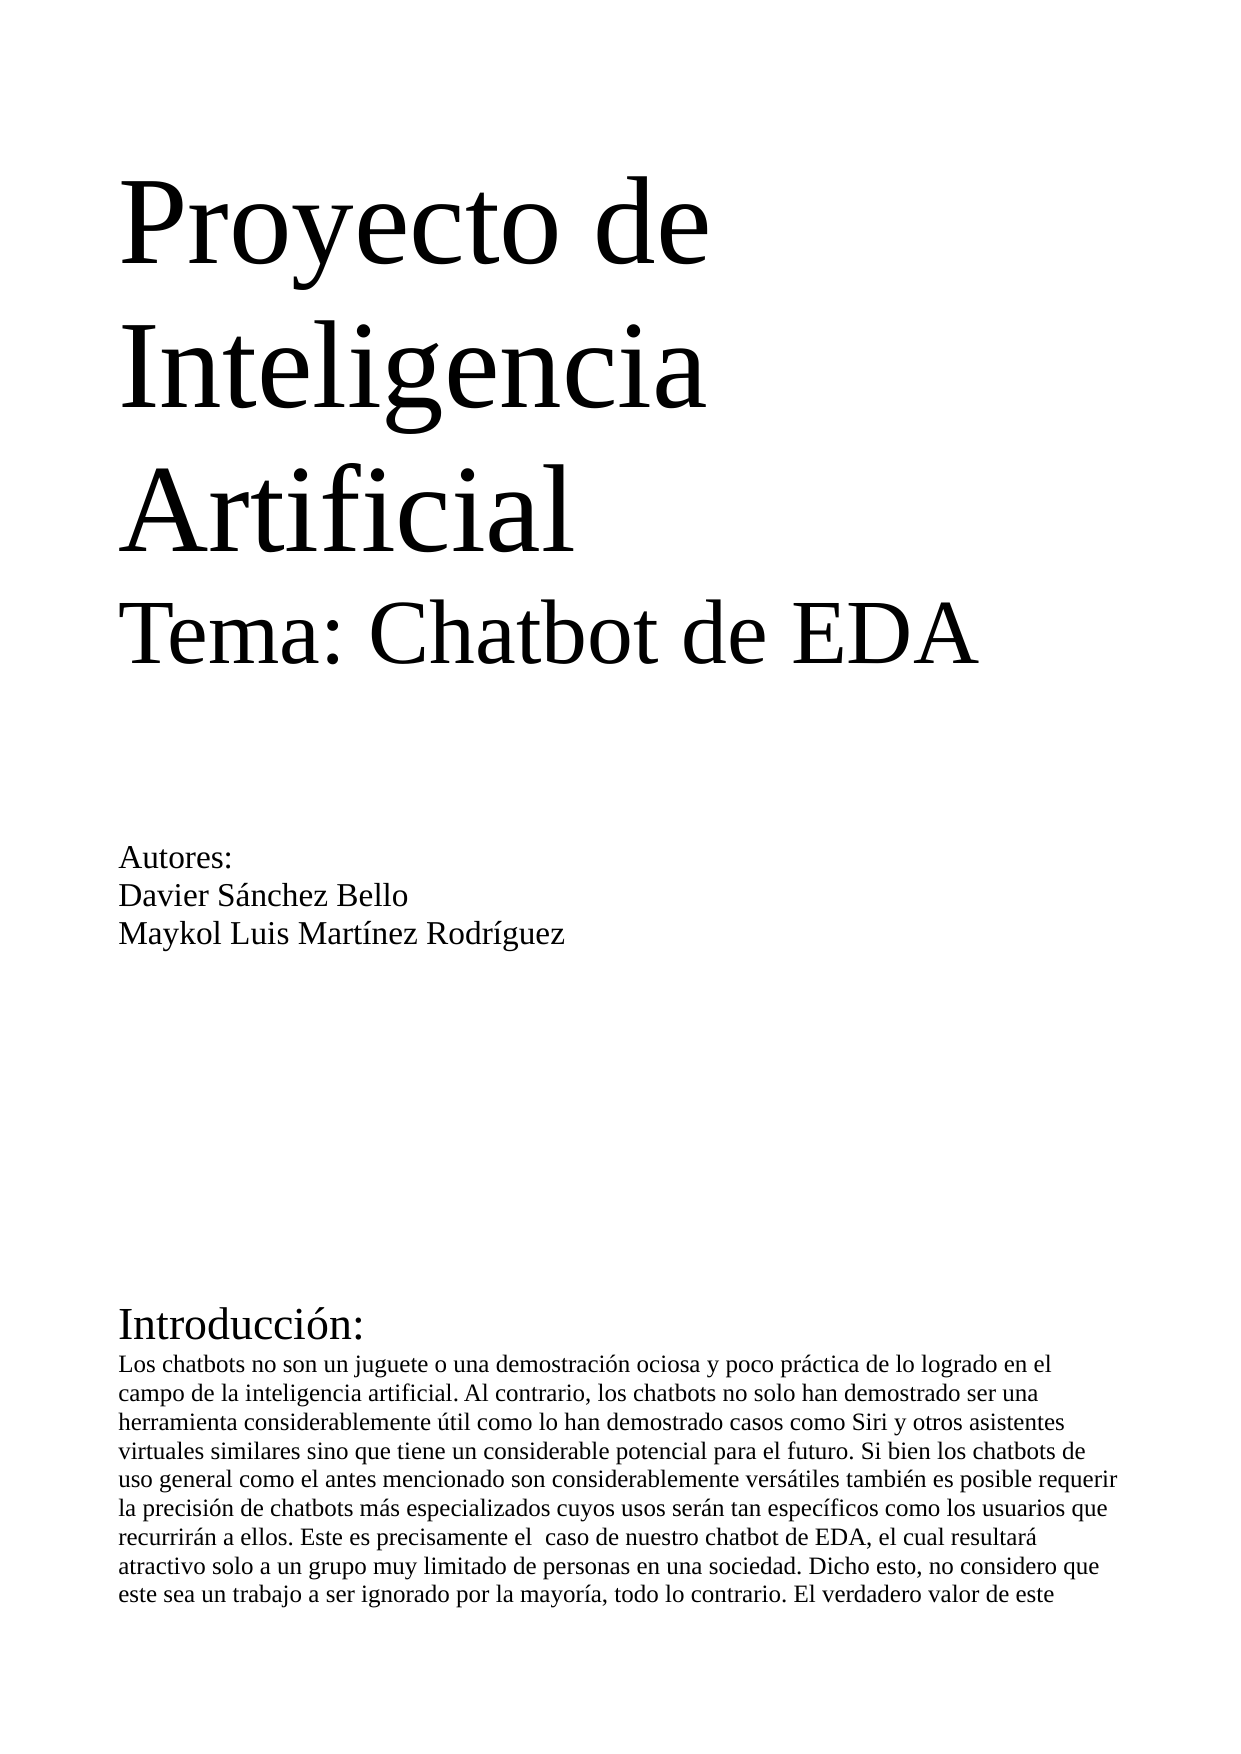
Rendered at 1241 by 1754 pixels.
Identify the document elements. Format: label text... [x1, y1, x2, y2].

text Autores: [118, 837, 1122, 875]
text Davier Sánchez Bello [118, 875, 1122, 913]
text Los chatbots no son un juguete o una demostración ociosa y poco práctica de lo logrado en el campo de la inteligencia artificial. Al contrario, los chatbots no solo han demostrado ser una herramienta considerablemente útil como lo han demostrado casos como Siri y otros asistentes virtuales similares sino que tiene un considerable potencial para el futuro. Si bien los chatbots de uso general como el antes mencionado son considerablemente versátiles también es posible requerir la precisión de chatbots más especializados cuyos usos serán tan específicos como los usuarios que recurrirán a ellos. Este es precisamente el caso de nuestro chatbot de EDA, el cual resultará atractivo solo a un grupo muy limitado de personas en una sociedad. Dicho esto, no considero que este sea un trabajo a ser ignorado por la mayoría, todo lo contrario. El verdadero valor de este [118, 1349, 1122, 1608]
text Maykol Luis Martínez Rodríguez [118, 913, 1122, 952]
text Proyecto de Inteligencia Artificial [118, 147, 1122, 578]
text Introducción: [118, 1297, 1122, 1349]
text Tema: Chatbot de EDA [118, 578, 1122, 683]
